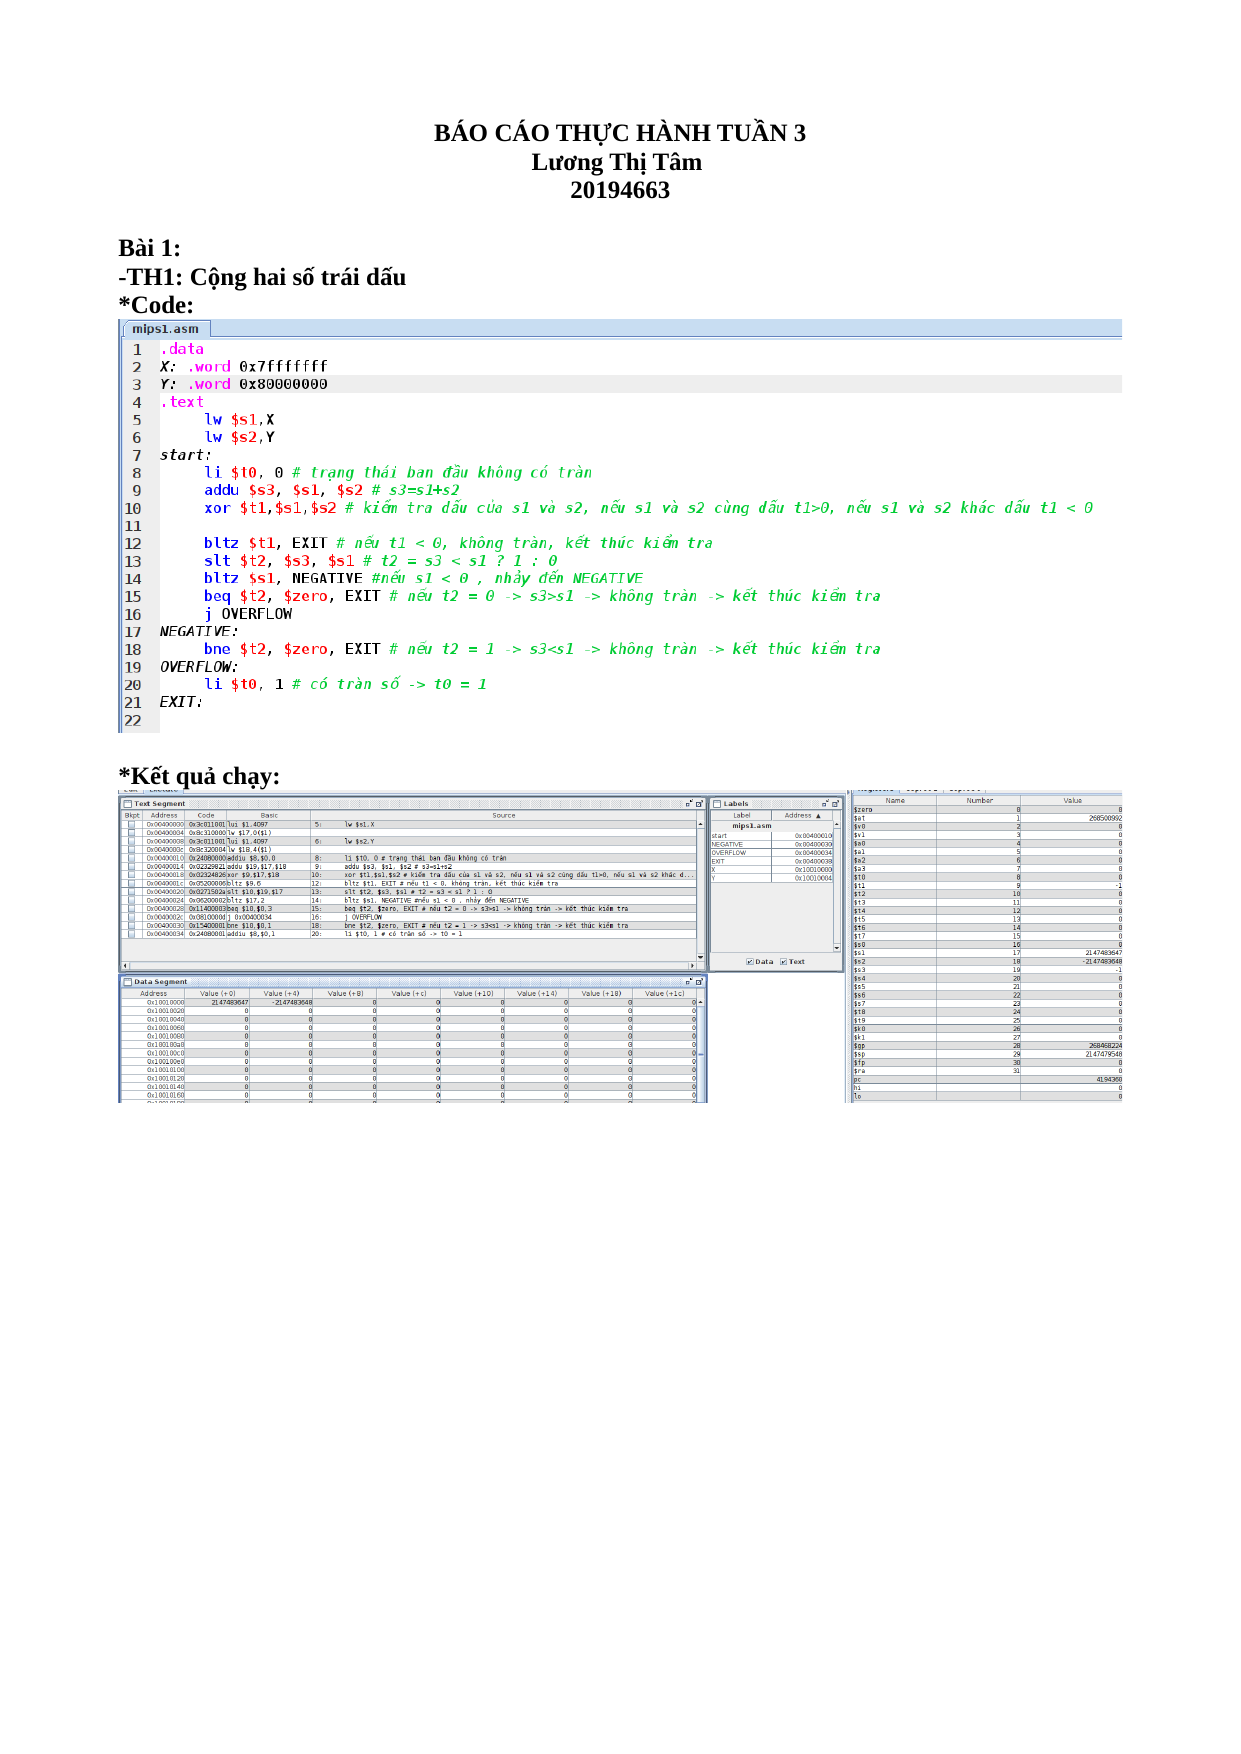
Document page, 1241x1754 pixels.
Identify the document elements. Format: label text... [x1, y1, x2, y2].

text BÁO CÁO THỰC HÀNH TUẦN 3 [118, 118, 1122, 147]
text 20194663 [118, 176, 1122, 204]
text Lương Thị Tâm [118, 147, 1122, 176]
text *Kết quả chạy: [118, 761, 1122, 790]
text -TH1: Cộng hai số trái dấu [118, 262, 1122, 291]
picture [118, 319, 1123, 733]
text *Code: [118, 291, 1122, 319]
picture [118, 790, 1123, 1103]
text Bài 1: [118, 233, 1122, 262]
